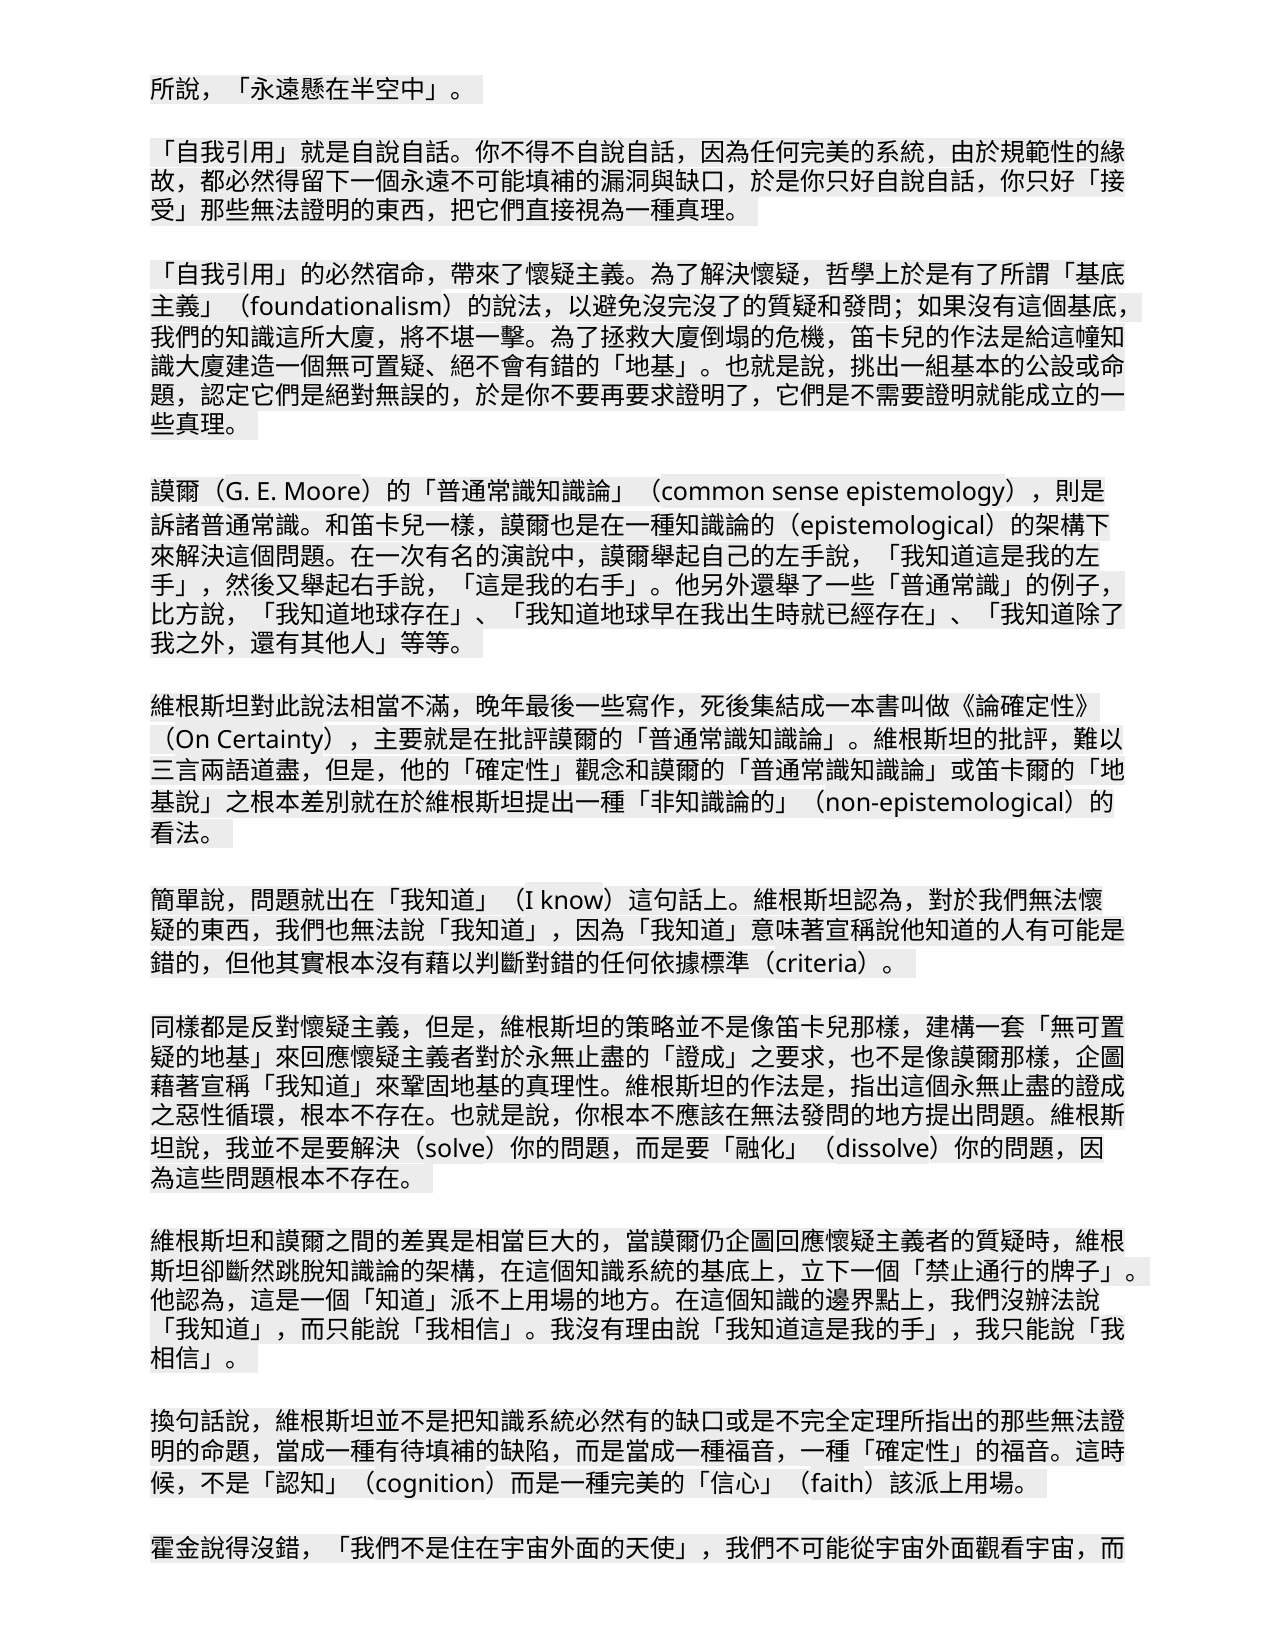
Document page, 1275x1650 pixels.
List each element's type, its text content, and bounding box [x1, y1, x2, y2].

text 14年前寫的，寫給外行人看的，所以寫得婆婆媽媽。 陳真2018. 03. 16. p.s.: 今天是若雪去世15周年。 =============== 「確定性」的福音 陳真 2004. 3. 9. 近兩年頻頻進出醫院、疑遭妻子家暴的史蒂芬霍金（Stephen Hawking），上個月公開宣佈放棄他曾志在必得的「一切理論」（Theory of Everything）之追尋。在長達約二十年的追尋之後，霍金在一篇題為《歌德爾與物理學之終結》（Godel and the End of Physics）的文章中（http://www.hawking.org.uk/godel-and-the-end-of-physics.html），藉著歌德爾（Kurt Godel） 的「不完全定理」（incompleteness theorems），說明為什麼這樣的一個追尋是不可能的任務。 「不完全定理」是說，不論在什麼樣的形式系統內，如果這個系統是內在一致的，那麼，必然存在一些看起來完美的敘述，卻無法在這系統內被証明或否證。霍金認為，如果存在這麼一些邏輯或數學公設問題是無法被解釋的，那麼，建立在數學模型上的物理學，也應該有這麼一些物理學的問題不是我們所能回答。 霍金說：「我們不是住在宇宙外面的天使；我們和我們的數學模型都只是我們所欲描述的宇宙之一部份。也因此，物理學理論基本上只是『自我引用』（self referencing），就像歌德爾定理所指出的。」 霍金的說明，並無任何新穎之處；他只是覆述了哲學上一些極其尋常的看法。令人不解的是，為什麼遲至今日才放棄這個不可能的任務？或許對於霍金來說，這仍是一番難堪的告白，畢竟，當他在上個世紀八零年代向世人昭告這個「一切理論」的福音時，他是如此信心十足，意氣風發。他說，一旦我們找到這個足以解釋、預測宇宙所有事物的「一切理論」時，「我們將了解上帝的心」；一旦我們了解「上帝的心」，我們也將了解那顆「心」只不過是一個理論，一個簡潔、優美的數學式子。霍金認為，「上帝」因此是多餘的，因為在這理論下，「一切都必然會發生」，根本沒有上帝用武之地。 霍金因此嘲笑哲學家和神學家，說他們的工作只是在「浪費時間」；霍金認為，當「一切理論」被發現後，他們將啞口無言；哲學家將無法再雄辯滔滔，因為世上一切都將被這理論所充份解釋而無選擇餘地，因此也沒有辯駁的必要。沒想到，二十年後，啞口無言的卻是霍金自己，而他之放棄這項不可能的任務所持的理由，卻是他過去所鄙夷的一些來自哲學界的批評。 「一切理論」一開始只是侷限在解釋物理現象上，而不是解釋世上所有事物。霍金曾經承認，這個粒子方程式無法預測人類的行為。但是，在一種「科學主義」（scientism）的心態下，加上成為舉世矚目的物理學明星，霍金的各種相關發言也似乎越來越大膽投俗，語不驚人死不休，「一切理論」也因之越說越誇大，不但可完全解釋人類之行為，甚至可說明人事物之「存在」。 霍金說，人類有關倫理的思考，將成為一種「幻覺」，因為我們乃根據「必然性」（necessity）而行動，而不是根據自由法則；既然無選擇餘地，自然也就沒有所謂正當與否的問題。霍金說，「一切都被決定了，但因為我們還不知道究竟是被什麼所決定，於是我們就採用了一種所謂『自由意志』的說法，以為我們該為自己的行為負責。」 霍金之「一切理論」的科學夢，卻和形上學家黑格爾有關「系統」（system）的想法，似乎不謀而合，兩者都是一種機械化的「絕對概念」，一種「純粹客觀」的描述世界的方式，獨立於所有概念之上。一是科學，一是形上學，但兩者基本上卻都服膺於一種「邏輯的必然性」（logical necessity）。在這種必然性底下，自由意志只是一種錯覺。差別只是在於前者建立在單一方程式上，後者卻是一種近乎玄想的「邏輯-形上系統」，雖說是一種「存在系統」（system of existence），但卻以「邏輯」為起點，而不是以「存在」為起點。 齊克果批評黑格爾的「系統」說法，無異「謀殺了所有倫理學」，因為，對黑格爾來講，「認知」（cognition）和「意志」（volition）不分家；知道善，等於我們一定會行善。「系統」辯證演化之過程，乃依循一種「必然的程序」（necessary process），而沒有「自由抉擇」的餘地。齊克果說，沒有自由，就沒有道德；如果我們根本無從選擇，自然也就沒有所謂善惡。既然一切都已決定，既然一切都「非關人力」（impersonal），於是道德也就失去它應有的意義，「人」當然也失去了地位，剩下的只是一種「絕對的心靈」（Absolute Mind）。 這不但謀殺了所有倫理學，如果真有這麼一個「一切理論」或黑格爾式的「系統」之形成，科學恐怕也會被謀殺了，因為科學將不再是實證的，而只是邏輯的一部份，一切將受到邏輯必然性之約束。於是，所謂科學操作就是：單單憑著理性思維，不必訴諸經驗，我們就能根據此一邏輯必然性，斷然推論出世界的所有特質。 在齊克果看來，構築世界的「系統」應區分出「邏輯系統」（system of logic）和「存在系統」（system of existence）兩種，他認為，「邏輯系統」是有可能被發現、被給予的，但「存在系統」卻不可能找到，因為「存在」不可能成為一種系統，它永遠是「不完全的」。他說，當我們建構一個邏輯系統時，切記不要把那些和「存在」有關的辯證也給整合進去，但黑格爾卻把兩種系統混合在一起。 黑格爾的問題，似乎也正是霍金的問題。有些哲學家這麼說，我們「某種程度」上可以接受「一切理論」的「客觀真實」（objective truth），但「客觀真實」卻不能和「主觀情境」（subjective situation）混為一談。 可是，即便是這樣的溫和說法也仍然還是有問題的，至少是語焉不詳的。事實上，跟「存在系統」一樣，「邏輯系統」也不可能被找到。除了訴諸上述歌德爾「不完全定理」的啟發之外，哲學上也有一些類似「一切理論」的討論。比方說，去年（2003年）甫去世的前劍橋國王學院院長柏納德威廉斯（Bernard Williams）提出一種「絕對概念」（absolute conception）的說法。簡單說，那是一種獨立於所有觀點之外的「純粹概念」，沒有攙雜任何人為的相對概念在裏頭，等於是上帝的眼睛那樣，無想無念，無須思議，毫無一絲偏頗；在這個「上帝眼睛」底下，世界「如其所是」（as it is）而無絲毫扭曲。 哈佛哲學家普特南（H. Putnam）並不認為有這樣的一種絕對概念的存在。他說，世上存在著無數種描述世界的概念，但沒有哪一種稱得上是「絕對的」。他基本的論證是這樣，他說：語意關係是「規範性的」（normative），因此任何詞彙都無法被視為純粹的科學概念架構的一部份；而我們既然要描述世界，就得受制於語意關係的規範性（normativity），既然它含著規範性，就稱不上絕對，它仍然只是一種有限而相對的概念。我們不可能把語言分成兩部份，一部份描述世界「如其所是」，一部份則是一般概念。 也許你會說，這樣的批評似乎只是提出一種宣稱（claim），而不是一種「論證」（argument），但問題就在於，如果絕對概念是無法辯護的，那麼，它當然也無法否證。事實上，柏納德威廉斯並沒有說「絕對概念」是可企及的，他臨終前倒是明確地說：「就算絕對概念是可能的，它也不可能為我們所知。」 不管是「一切理論」或「絕對概念」或黑格爾式的「系統」，統統不可得，就像歌德爾的「不完全定理」所指出，這些乍看「完美」的人造物裏頭，總是會留下一個永遠也不可能彌補的「漏洞」。 要理解這個「漏洞」，可以用維根斯坦的兩個類比來說明： 第一個類比：我們的眼睛就算可以看到一切，但有一個東西卻是這個萬能的眼睛所看不到的，那就是眼睛自己。 你或許會說我們可以照鏡子，但是，這不叫做看到「眼睛」，這只是看到「鏡子裏的眼睛」。 第二個類比是：維根斯坦說，如果我打算寫一本書叫做《我所發現的世界》（The World as I found It），我儘可把世上每一種東西給一一紀錄下來，寫成很厚一本書，但是，在這本「鉅著」裏頭，卻有個東西是我無法寫進去的，那就是「我自己」。 我之所以看不到我，是因為「我」正是「看」的一個「主體」（subject），沒有這個主體，也就沒有所謂「看」。你不可能看到你自己，就好像眼睛無法看到眼睛自己一樣。 換句話說，當我們準備給世界找到一種獨立於所有觀點之上的「絕對概念」時，我們別忘了，我們恰恰也正是「世界」的一部份，這使得這雙觀看世界的「絕對之眼」留下一個盲點，一個永遠不可能彌補的「缺口」，因為我們不可能脫離自身來查看自己，除非我們是上帝。既然有盲點，那它就不可能是絕對的或終極的，它仍然得依賴於某種「觀看的主體」。因此，任何一種對於世界的描述，都仍然只是一種相對的「觀點」，而不是一種絕對的概念，因為我們不可能不依賴於一種「主體的存在」而能產生概念。 換個方式來說，任何一個「系統」之必然留下一個無可填補的漏洞，而這個漏洞乃是「規範性」這東西所造成。不管科學怎麼發達，不管我們找到什麼樣的「純粹客觀」理論，它都不可能真正純粹，因為我們不可能去除規範性。規範性是連帶著「觀看的主體」而來；我們既然要觀看，就不可能以一種「不觀看」的方式來觀看；就好像普特南之批評「絕對概念」時，他說，「這樣的概念，涉及一種矛盾的企圖：我們企圖以一種不描述的方式來描述世界。」既然要描述，就必須涉及一種觀點，而不可能超越在所有觀點之上，不可能以一種全觀而毫不偏頗的「上帝眼睛」觀看世界。 於是我們似乎可以這麼說，夾帶規範性的存在系統和邏輯系統並非兩個獨立系統，而是在某一種「基底」上發生連結；如果「存在系統」不可能完全，那麼，「邏輯系統」也不可能完全。我們不得不承認規範性的存在，否則我們將無法理解歌德爾定理中所指出的那些存在既定系統中卻無法證明的真理。 康德說得對，「沒有一種對於世界的概念不是以某種方式被概念化」；這個「某種方式」，類似連結在維根斯坦所謂「生命形式」（form of life）上的規範性。這個規範性是脫不掉的、被給定的（given）。因此，像蒯因（W. V. Quine）或勾曼（A. Goldman）等人之「自然化的知識論」（naturalized epistemology），認為「規範性」可以從知識論裏頭排除，進而把知識論視為心理學的一支，無疑也只是「一切理論」的另一種變形，錯誤地以為一旦自然科學上的某種「終極參數」（terminal parameter）被找到，所謂規範性將變成一種「純粹描述性」的東西。 這樣的一種尋找客觀終極物的錯覺，在哲學上不勝枚舉。比方說，早期的維根斯坦以為存在著一種「完全分析」（complete analysis），足以分解命題，找到語言的一般形式與本質，從而清楚地暴露出命題組成之所有基本邏輯結構，一勞永逸地解決所有哲學問題。 晚期的維根斯坦則認為，早期他的這樣一種「完全分析」的觀念是很「荒謬」的，他批評自己受到一種「科學式思考」（scientific thinking）的誤導，把哲學錯誤地建立在一種和科學知識發展同樣的模式上；但事實上，當一切可能的科學問題都被解答之後，那「真正困擾我們的問題」，也就是哲學問題，依然還在，而沒有得到任何解答。 維根斯坦的老師羅素和邏輯學家弗雷格（G. Frege），也受到同樣的「科學式思考」之誤導。不管是羅素之尋找「原子命題」（atomic proposition）或弗雷格之尋找「語言之最簡單的邏輯組成物」（logically simple constituents of language），都是在尋找一種如弗雷格所說，像化學元素那樣的東西；或者如維根斯坦所批評，他們把哲學看成像物理學那樣，以為當一組基本法則被發現後，整個哲學「系統」就會被完全揭露。 在宣稱解決所有哲學問題之後十六年，維根斯坦重返哲學界，終其一生，花了許多心力批評這類「終極參數」的想法，說明世上並沒有所謂「終極證成」（ultimate justification）這回事，因為每一道證成都是一種解釋（interpretation），而每一種解釋都需要一個更基本的解釋來支撐，如此一直「發問-解釋」下去，將沒完沒了。於是我們需要一個「底」，否則我們的知識體系將整個瓦解。 邏輯系統和存在系統，於是就交會在這個「底」上，它是我們的立足點，是我們所無法穿透的。維根斯坦說，哲學的目的就是在尋找這樣一個「底」，然後「在這個地方給它立個禁止通行的牌子」，因為它就是我們語言和知識的極限。一切探究和思索，一旦抵達了這個底，都必須停止，我們自此將詞窮而啞口無言，無法再提供任何解釋或證明。維根斯坦說：至此，我們只能說，我沒辦法繼續解釋了，我也沒辦法再證明下去，反正「這就是我所做的」（This is simply what I do.）。 這句「這就是我所做的」，也標示了晚期維根斯坦哲學的一個基本精神。維根斯坦把這樣的一個知識或語言的「基底」（foundation）或極限，叫做「河床」（bedrock）。 之所以無法找到一個「終極證成」或「最後的一道解釋」，維根斯坦說，那是因為「一切解釋都預設了它所解釋對象的存在」，而這也正是霍金那段「我們不是住在宇宙外面的天使」的談話。換句話說，你不可能提出一種獨立於自身以外的解釋；每一道解釋，每一個概念或理論，都必然存在著某種「主體」，有了主體就有規範性，也因此，它不可能是終極的，也不可能絕對客觀。 在任何一種系統裏，總是會有那麼一些「河床命題」（bedrock propositions），它們是如此完美，但卻是你所不可能證明或解釋的。也因此，任何一種系統，都必然具有一種「自我引用」的本質，因為我們無法再做解釋。我們的解釋永遠是有限的，就如維根斯坦所說，「永遠懸在半空中」。 「自我引用」就是自說自話。你不得不自說自話，因為任何完美的系統，由於規範性的緣故，都必然得留下一個永遠不可能填補的漏洞與缺口，於是你只好自說自話，你只好「接受」那些無法證明的東西，把它們直接視為一種真理。 「自我引用」的必然宿命，帶來了懷疑主義。為了解決懷疑，哲學上於是有了所謂「基底主義」（foundationalism）的說法，以避免沒完沒了的質疑和發問；如果沒有這個基底，我們的知識這所大廈，將不堪一擊。為了拯救大廈倒塌的危機，笛卡兒的作法是給這幢知識大廈建造一個無可置疑、絕不會有錯的「地基」。也就是說，挑出一組基本的公設或命題，認定它們是絕對無誤的，於是你不要再要求證明了，它們是不需要證明就能成立的一些真理。 謨爾（G. E. Moore）的「普通常識知識論」（common sense epistemology），則是訴諸普通常識。和笛卡兒一樣，謨爾也是在一種知識論的（epistemological）的架構下來解決這個問題。在一次有名的演說中，謨爾舉起自己的左手說，「我知道這是我的左手」，然後又舉起右手說，「這是我的右手」。他另外還舉了一些「普通常識」的例子，比方說，「我知道地球存在」、「我知道地球早在我出生時就已經存在」、「我知道除了我之外，還有其他人」等等。 維根斯坦對此說法相當不滿，晚年最後一些寫作，死後集結成一本書叫做《論確定性》（On Certainty），主要就是在批評謨爾的「普通常識知識論」。維根斯坦的批評，難以三言兩語道盡，但是，他的「確定性」觀念和謨爾的「普通常識知識論」或笛卡爾的「地基說」之根本差別就在於維根斯坦提出一種「非知識論的」（non-epistemological）的看法。 簡單說，問題就出在「我知道」（I know）這句話上。維根斯坦認為，對於我們無法懷疑的東西，我們也無法說「我知道」，因為「我知道」意味著宣稱說他知道的人有可能是錯的，但他其實根本沒有藉以判斷對錯的任何依據標準（criteria）。 同樣都是反對懷疑主義，但是，維根斯坦的策略並不是像笛卡兒那樣，建構一套「無可置疑的地基」來回應懷疑主義者對於永無止盡的「證成」之要求，也不是像謨爾那樣，企圖藉著宣稱「我知道」來鞏固地基的真理性。維根斯坦的作法是，指出這個永無止盡的證成之惡性循環，根本不存在。也就是說，你根本不應該在無法發問的地方提出問題。維根斯坦說，我並不是要解決（solve）你的問題，而是要「融化」（dissolve）你的問題，因為這些問題根本不存在。 維根斯坦和謨爾之間的差異是相當巨大的，當謨爾仍企圖回應懷疑主義者的質疑時，維根斯坦卻斷然跳脫知識論的架構，在這個知識系統的基底上，立下一個「禁止通行的牌子」。他認為，這是一個「知道」派不上用場的地方。在這個知識的邊界點上，我們沒辦法說「我知道」，而只能說「我相信」。我沒有理由說「我知道這是我的手」，我只能說「我相信」。 換句話說，維根斯坦並不是把知識系統必然有的缺口或是不完全定理所指出的那些無法證明的命題，當成一種有待填補的缺陷，而是當成一種福音，一種「確定性」的福音。這時候，不是「認知」（cognition）而是一種完美的「信心」（faith）該派上用場。 霍金說得沒錯，「我們不是住在宇宙外面的天使」，我們不可能從宇宙外面觀看宇宙，而這也是為什麼維根斯坦要我們對「倫理」保持沉默的原因。維根斯坦對倫理的定義，帶有極其明顯的絕對性，他說，「倫理就是從世界的外面來看世界，把它看成一個有限的整體。」我們既非天使，亦非上帝，當然不可能用這樣的一種「眼光」看世界，於是只好保持沉默；因為那樣的一種絕對概念是不可能做到的，倫理的世界因此既不可說，也不可認知，它在我們的語言和思想之外。 而所謂保持沉默就是，對於那些無法說「我知道」或「我不知道」的範疇，我們應斷然放棄思索，讓信心起作用，不要再用知識論的架構來看待那不可能訴諸理性思索的系統邊界，否則我們永遠得面對那個令人不安的「漏洞」，進而對萬事萬物原本完美的「存在」感到疑惑和焦慮。 羅素早年曾打算出版一本知識論的著作，出版前交給當時仍是他的學生維根斯坦過目。維根斯坦對該書提出嚴苛的批評，羅素對此感到很挫折，他說，他聽不懂維根斯坦在批評什麼，但他卻又相信維根斯坦「一定是對的」，「他一定是看到一些我看不到的東西。」羅素還提到維根斯坦的一句批評，他說，維根斯坦批評他的知識論著作，傷害了「確定性的福音」。 維根斯坦對自己所寫的一切，幾乎都很不滿意，唯獨對他生前最後一本筆記，也就是《論確定性》，感到滿意。但是，很顯然，早在此之前三十幾年，在他對羅素之知識論的「憤怒」批評中，就已經有了「確定性」的想法。也因此，那些認為早晚期維根斯坦思想變化很大的人，似乎應該重新考慮其所謂差異是否真如一般論者所說的那般巨大。 為什麼說確定性是一種福音呢？讓我們再回到歌德爾的不完全定理，他論證指出，在任何一個內在一致的系統裏，總是存在著一些命題，我們沒辦法證明它，但我們卻相信它是真的。很多人指出，正是這樣的一種能力，使我們高於「人工智慧」（Artificial Intelligence）一等，從而恢復人類的「自信」。這個看似微不足道的能力，似乎構成了人和機器之間一個不可跨越的根本差異，因為再怎麼精良的電腦，都必須透過一種運算能力來獲知資訊真假，但我們卻能憑著一種與生俱來的能力，判斷那些無法證明的真理為真。這個「漏洞」難得了人工智慧，卻一點也難不倒我們。 三年前（2001年），霍金接受德國一本雜誌訪問時，高呼人類應該儘速進行基因改造，產生一種智力大幅增進的新人類，要不然，人類將會被突飛猛進的人工智慧給超越。霍金說，到那時候，很可能出現人工智慧統治人類的悲慘局面。 聽說霍金很愛看科幻電影，不知道是不是因為電影看太多，以致於有此憂慮。記得有一回，我們去劍橋藝術電影院（Arts Picturehouse）看星際大戰，居然也看到他笑嘻嘻地自己推著輪椅，買票進場。我想他一定也看過雷德利史考特（Ridely Scott）導演的《銀翼殺手》，因為該片就是描述他所憂慮的未來情節。 不過，霍金似乎不必太過憂慮人工智慧將超越人腦，因為我們擁有一種對「確定性」的完美信心，憑著這樣一種不必經過運算就能判斷真假的天生智慧，「人工智慧」想超越我們，恐怕也只是電影情節罷了。 沒有錯，我們不是住在宇宙外面的天使，但我們仍想抵抗地心引力，脫離地面，來到外太空。維根斯坦說，哲學之好壞，必須從它能帶我們離地面多遠來判斷。維根斯坦式的哲學雖然指出了「禁止通行」標誌的位置，可當我們閉上嘴巴，停止思索時，信心仍將帶著我們起飛，飛過界限，來到宇宙的外面，而那裏就是霍金的「一切理論」所欲找到的「上帝的家」。問題是，唯有拋開所有理論，捨棄一切思維，不再訴諸語言時，我們或許才找得到那個神祕所在。 [150, 75, 1125, 1563]
